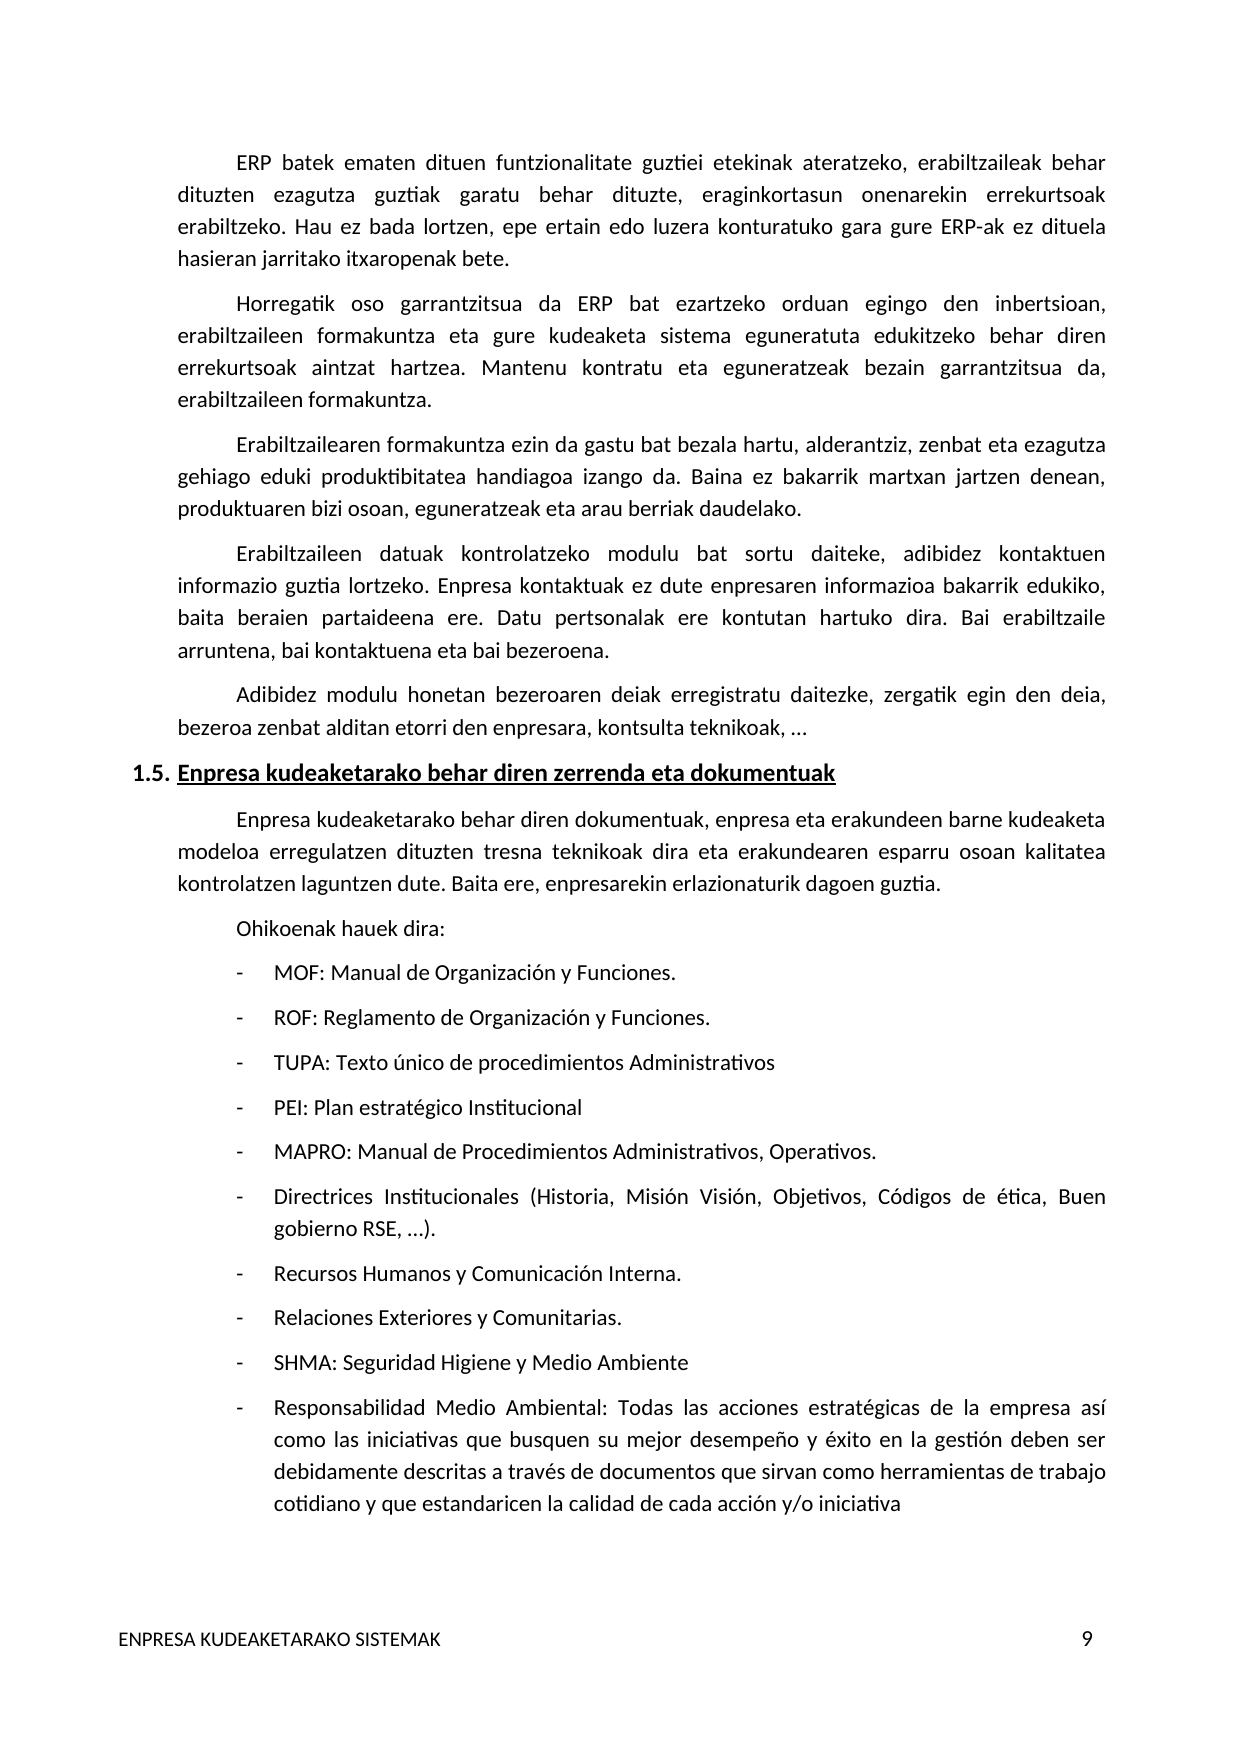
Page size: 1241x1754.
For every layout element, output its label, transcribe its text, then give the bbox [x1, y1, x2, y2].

list Adibidez modulu honetan bezeroaren deiak erregistratu daitezke, zergatik egin den deia, bezeroa zenbat alditan etorri den enpresara, kontsulta teknikoak, … [177, 680, 1107, 741]
list Enpresa kudeaketarako behar diren dokumentuak, enpresa eta erakundeen barne kudeaketa modeloa erregulatzen dituzten tresna teknikoak dira eta erakundearen esparru osoan kalitatea kontrolatzen laguntzen dute. Baita ere, enpresarekin erlazionaturik dagoen guztia. [177, 805, 1107, 897]
list Erabiltzaileen datuak kontrolatzeko modulu bat sortu daiteke, adibidez kontaktuen informazio guztia lortzeko. Enpresa kontaktuak ez dute enpresaren informazioa bakarrik edukiko, baita beraien partaideena ere. Datu pertsonalak ere kontutan hartuko dira. Bai erabiltzaile arruntena, bai kontaktuena eta bai bezeroena. [177, 539, 1107, 664]
list ERP batek ematen dituen funtzionalitate guztiei etekinak ateratzeko, erabiltzaileak behar dituzten ezagutza guztiak garatu behar dituzte, eraginkortasun onenarekin errekurtsoak erabiltzeko. Hau ez bada lortzen, epe ertain edo luzera konturatuko gara gure ERP-ak ez dituela hasieran jarritako itxaropenak bete. [177, 148, 1107, 272]
list Directrices Institucionales (Historia, Misión Visión, Objetivos, Códigos de ética, Buen gobierno RSE, …). [236, 1182, 1107, 1242]
list MAPRO: Manual de Procedimientos Administrativos, Operativos. [236, 1137, 1107, 1165]
list TUPA: Texto único de procedimientos Administrativos [236, 1048, 1107, 1076]
list Relaciones Exteriores y Comunitarias. [236, 1303, 1107, 1332]
list SHMA: Seguridad Higiene y Medio Ambiente [236, 1348, 1107, 1376]
list ROF: Reglamento de Organización y Funciones. [236, 1003, 1107, 1031]
list Erabiltzailearen formakuntza ezin da gastu bat bezala hartu, alderantziz, zenbat eta ezagutza gehiago eduki produktibitatea handiagoa izango da. Baina ez bakarrik martxan jartzen denean, produktuaren bizi osoan, eguneratzeak eta arau berriak daudelako. [177, 430, 1107, 522]
list Enpresa kudeaketarako behar diren zerrenda eta dokumentuak [132, 757, 1107, 788]
list MOF: Manual de Organización y Funciones. [236, 958, 1107, 987]
list PEI: Plan estratégico Institucional [236, 1093, 1107, 1121]
list Horregatik oso garrantzitsua da ERP bat ezartzeko orduan egingo den inbertsioan, erabiltzaileen formakuntza eta gure kudeaketa sistema eguneratuta edukitzeko behar diren errekurtsoak aintzat hartzea. Mantenu kontratu eta eguneratzeak bezain garrantzitsua da, erabiltzaileen formakuntza. [177, 289, 1107, 413]
list Ohikoenak hauek dira: [177, 914, 1107, 942]
list Responsabilidad Medio Ambiental: Todas las acciones estratégicas de la empresa así como las iniciativas que busquen su mejor desempeño y éxito en la gestión deben ser debidamente descritas a través de documentos que sirvan como herramientas de trabajo cotidiano y que estandaricen la calidad de cada acción y/o iniciativa [236, 1393, 1107, 1517]
list Recursos Humanos y Comunicación Interna. [236, 1259, 1107, 1287]
